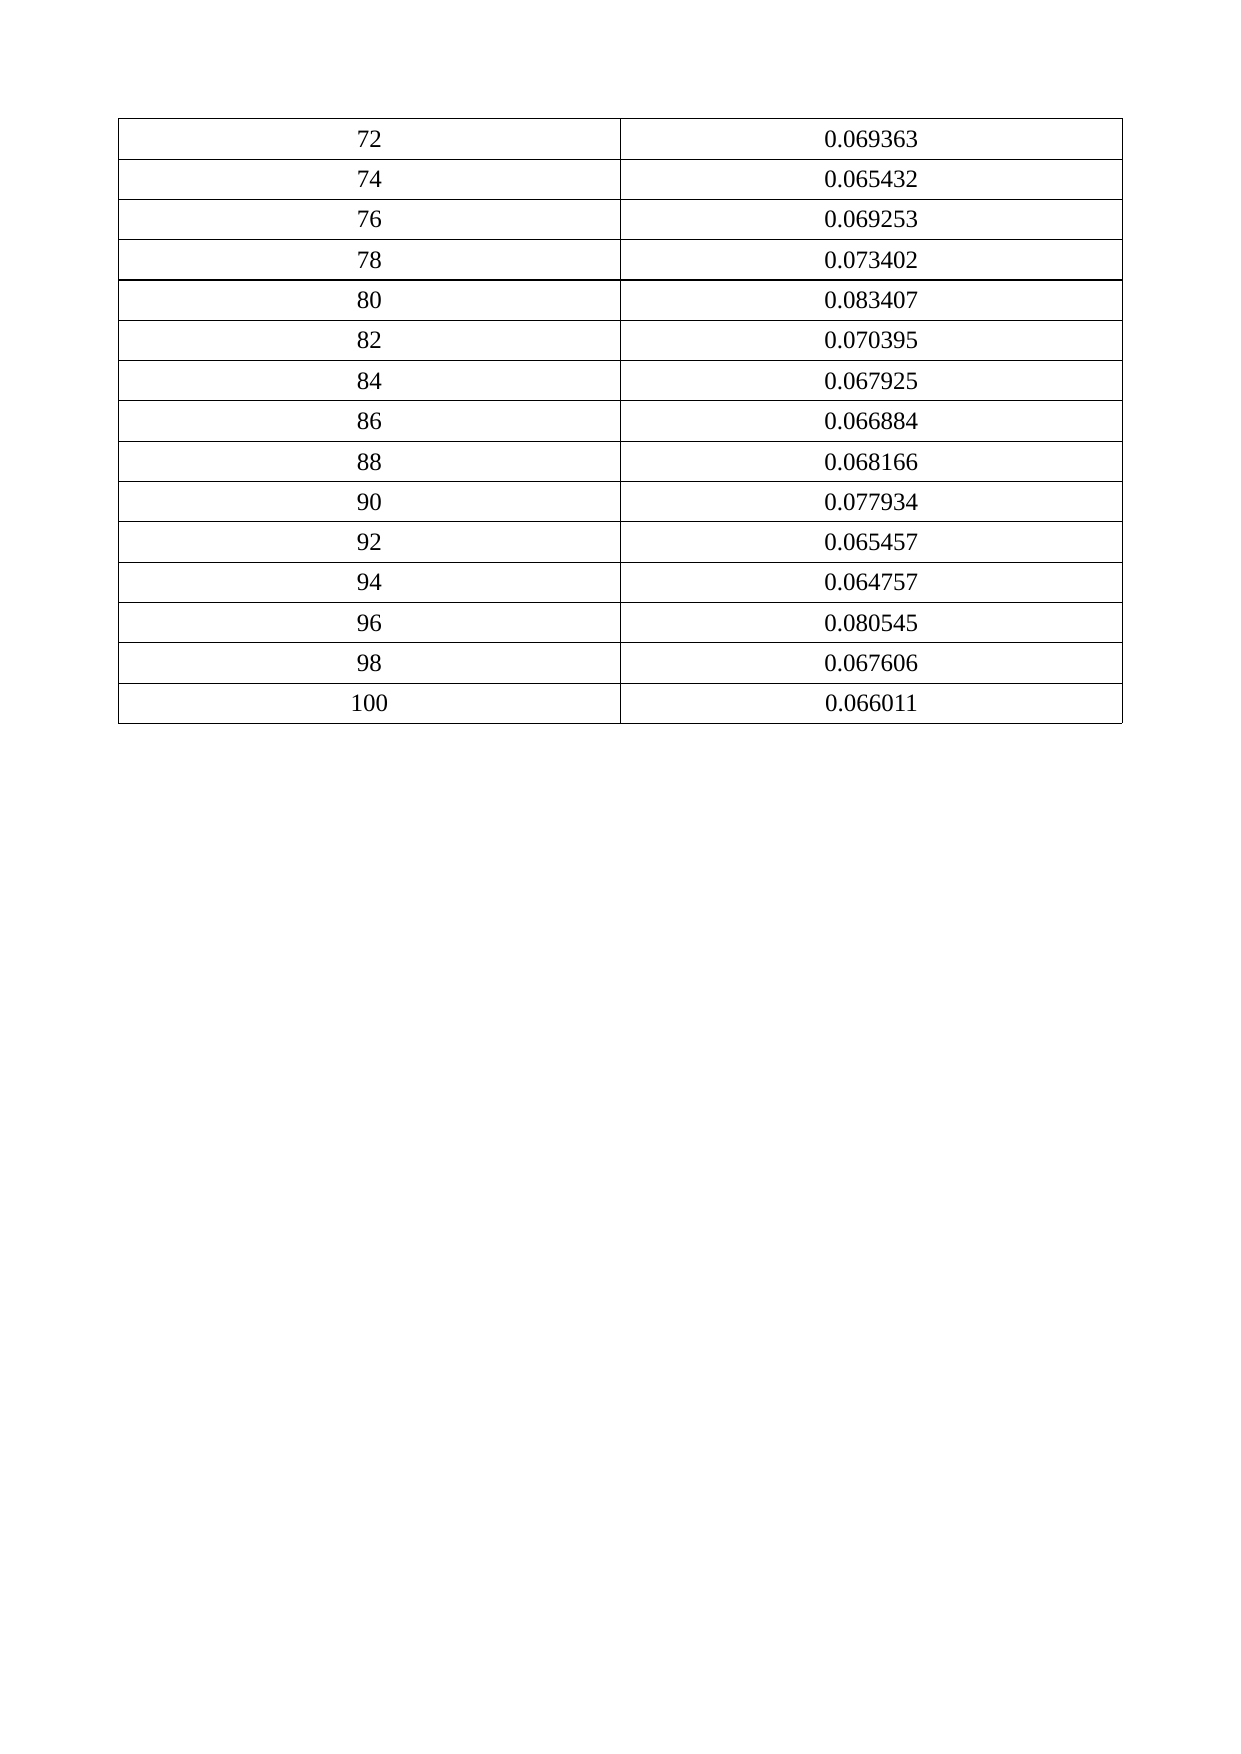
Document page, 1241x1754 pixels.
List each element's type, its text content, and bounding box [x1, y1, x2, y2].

table_cell 84 [119, 361, 620, 400]
table_cell 0.077934 [621, 482, 1122, 521]
table_cell 94 [119, 563, 620, 602]
table_cell 96 [119, 603, 620, 642]
table_cell 78 [119, 240, 620, 279]
table_cell 0.064757 [621, 563, 1122, 602]
table_cell 0.069363 [621, 119, 1122, 158]
table_cell 0.066011 [621, 684, 1122, 723]
table_cell 88 [119, 442, 620, 481]
table_cell 92 [119, 522, 620, 562]
table_cell 0.080545 [621, 603, 1122, 642]
table_header 0.083407 [621, 281, 1122, 320]
table_cell 72 [119, 119, 620, 158]
table_cell 90 [119, 482, 620, 521]
table_cell 76 [119, 200, 620, 239]
table_cell 0.070395 [621, 321, 1122, 360]
table_cell 0.065432 [621, 160, 1122, 199]
table_cell 0.073402 [621, 240, 1122, 279]
table_cell 82 [119, 321, 620, 360]
table_cell 0.068166 [621, 442, 1122, 481]
table_header 80 [119, 281, 620, 320]
table_cell 0.066884 [621, 401, 1122, 441]
table_cell 0.065457 [621, 522, 1122, 562]
table_cell 0.067606 [621, 643, 1122, 683]
table_cell 98 [119, 643, 620, 683]
table_cell 74 [119, 160, 620, 199]
table_cell 0.069253 [621, 200, 1122, 239]
table_cell 86 [119, 401, 620, 441]
table_cell 100 [119, 684, 620, 723]
table_cell 0.067925 [621, 361, 1122, 400]
